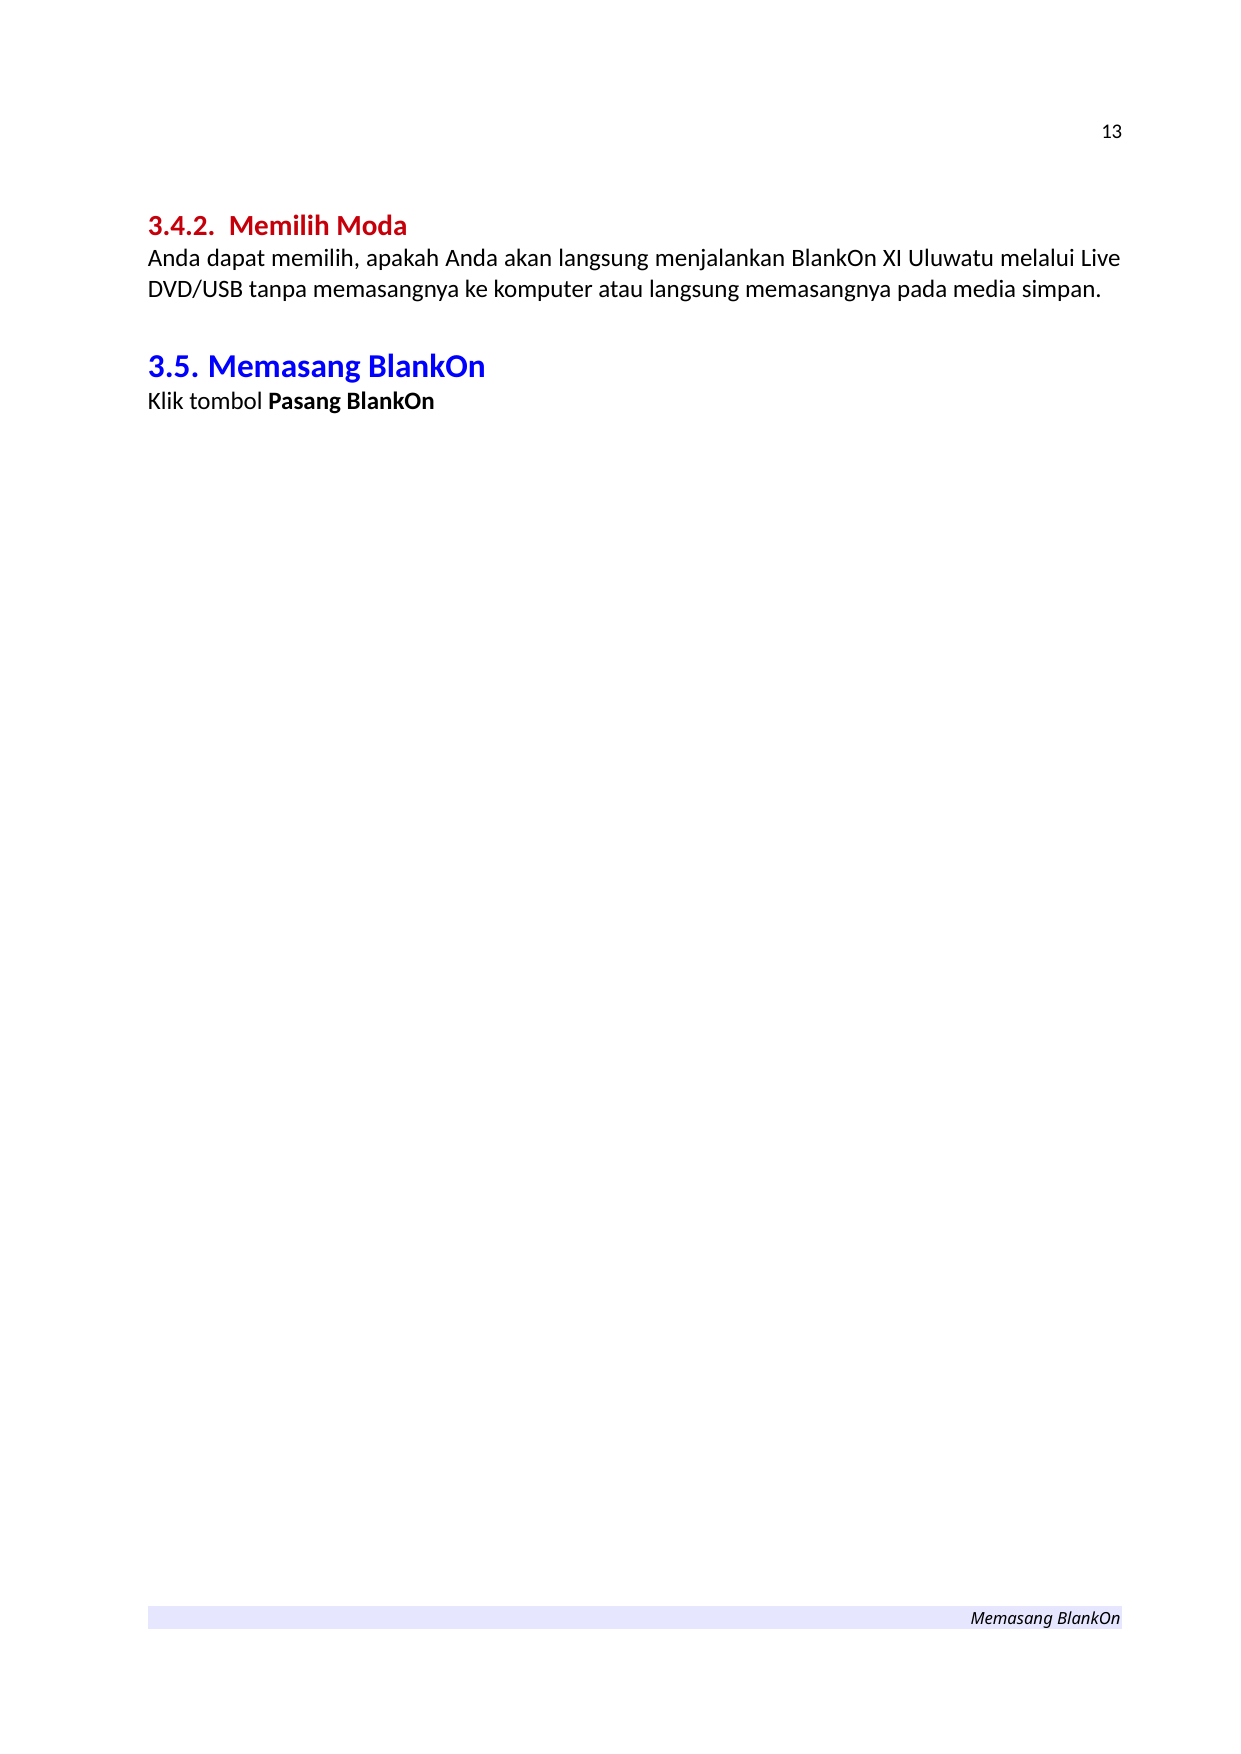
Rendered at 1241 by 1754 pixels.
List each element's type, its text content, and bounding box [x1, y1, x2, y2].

subtitle Memasang BlankOn [148, 345, 1122, 385]
subtitle Memilih Moda [148, 207, 1122, 242]
text Anda dapat memilih, apakah Anda akan langsung menjalankan BlankOn XI Uluwatu melalui Live DVD/USB tanpa memasangnya ke komputer atau langsung memasangnya pada media simpan. [148, 242, 1122, 303]
text Klik tombol Pasang BlankOn [148, 385, 1122, 416]
